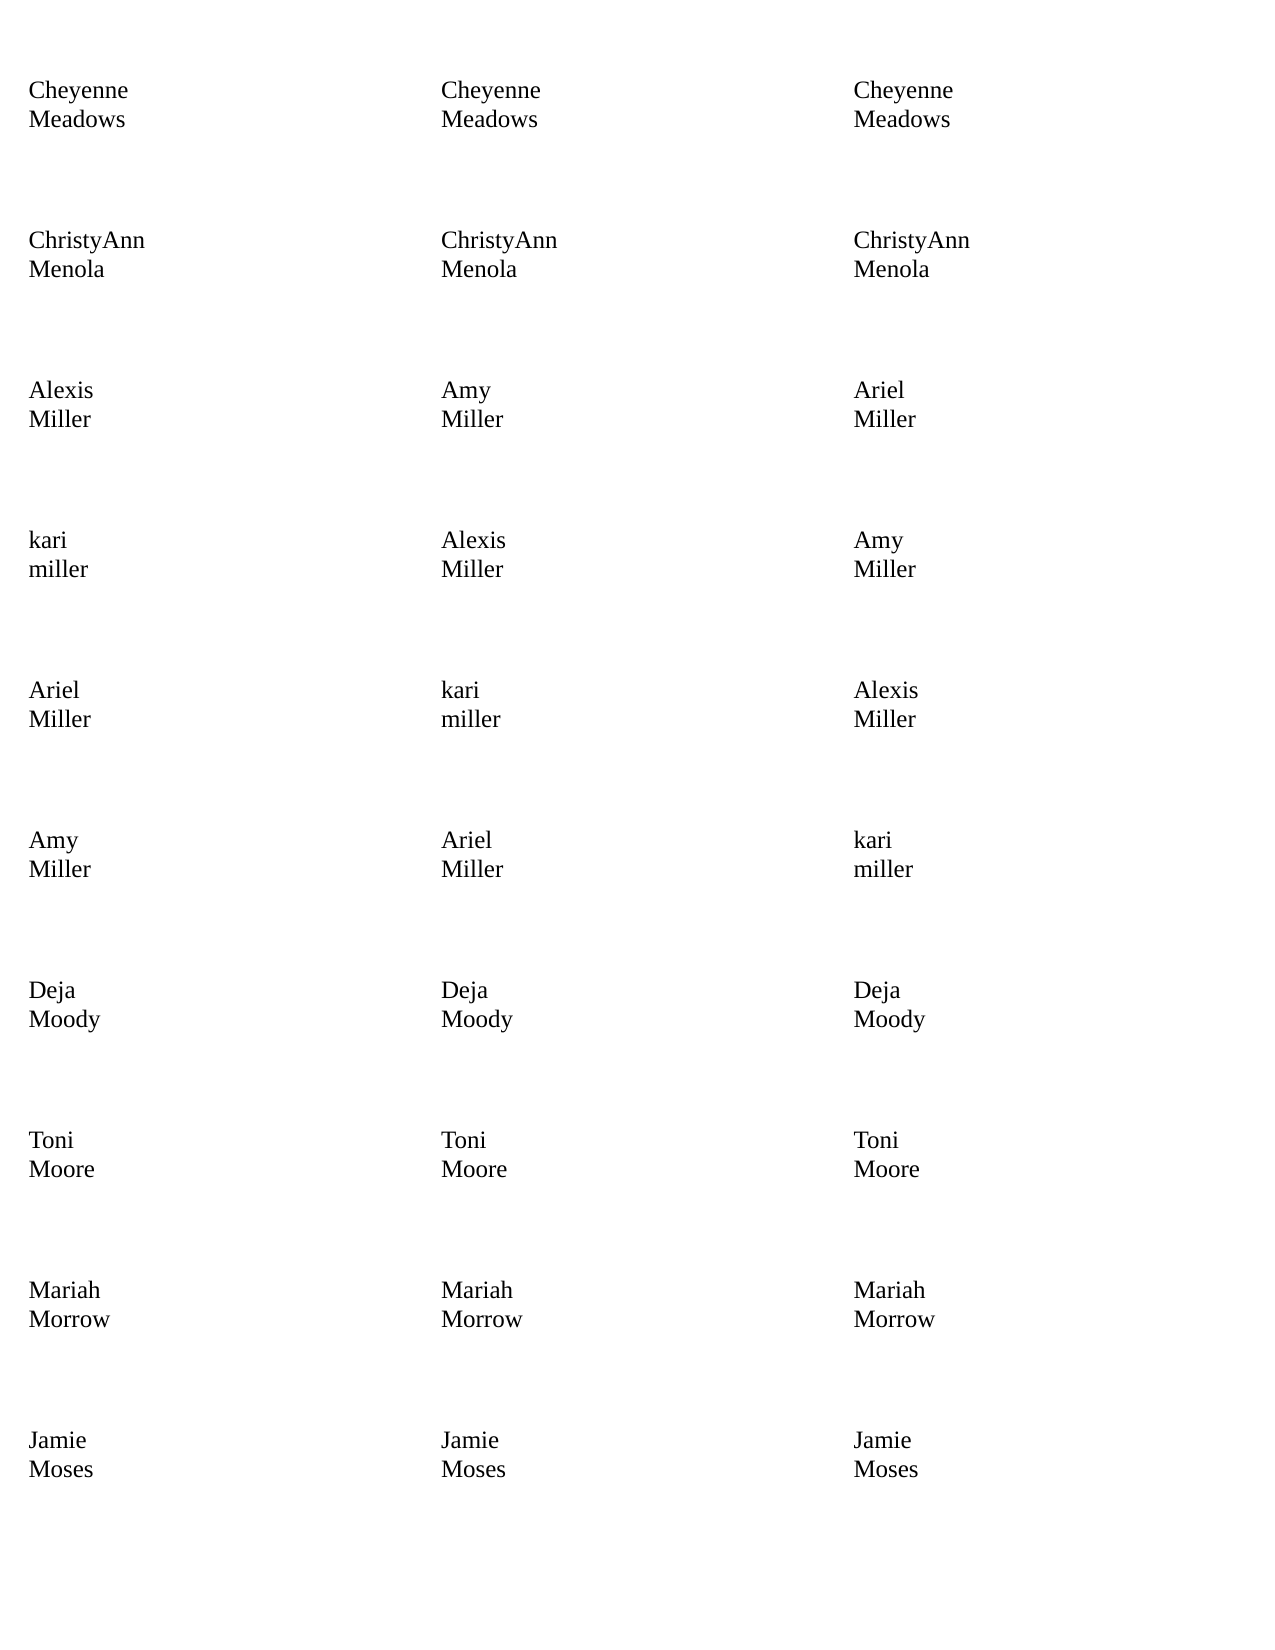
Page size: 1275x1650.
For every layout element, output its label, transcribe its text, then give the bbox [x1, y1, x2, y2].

text ChristyAnn Menola [28, 225, 422, 282]
text kari miller [28, 525, 422, 582]
text Mariah Morrow [441, 1275, 834, 1332]
text Mariah Morrow [853, 1275, 1247, 1332]
text Ariel Miller [441, 825, 834, 882]
text Ariel Miller [853, 375, 1247, 432]
text Deja Moody [28, 975, 422, 1032]
text Alexis Miller [853, 675, 1247, 732]
text Jamie Moses [853, 1425, 1247, 1482]
text Toni Moore [853, 1125, 1247, 1182]
text Cheyenne Meadows [441, 75, 834, 132]
text Mariah Morrow [28, 1275, 422, 1332]
text Amy Miller [853, 525, 1247, 582]
text Cheyenne Meadows [28, 75, 422, 132]
text Toni Moore [28, 1125, 422, 1182]
text Ariel Miller [28, 675, 422, 732]
text Amy Miller [28, 825, 422, 882]
text Jamie Moses [28, 1425, 422, 1482]
text Amy Miller [441, 375, 834, 432]
text Deja Moody [853, 975, 1247, 1032]
text ChristyAnn Menola [441, 225, 834, 282]
text Deja Moody [441, 975, 834, 1032]
text Cheyenne Meadows [853, 75, 1247, 132]
text Jamie Moses [441, 1425, 834, 1482]
text Toni Moore [441, 1125, 834, 1182]
text ChristyAnn Menola [853, 225, 1247, 282]
text kari miller [853, 825, 1247, 882]
text Alexis Miller [28, 375, 422, 432]
text kari miller [441, 675, 834, 732]
text Alexis Miller [441, 525, 834, 582]
